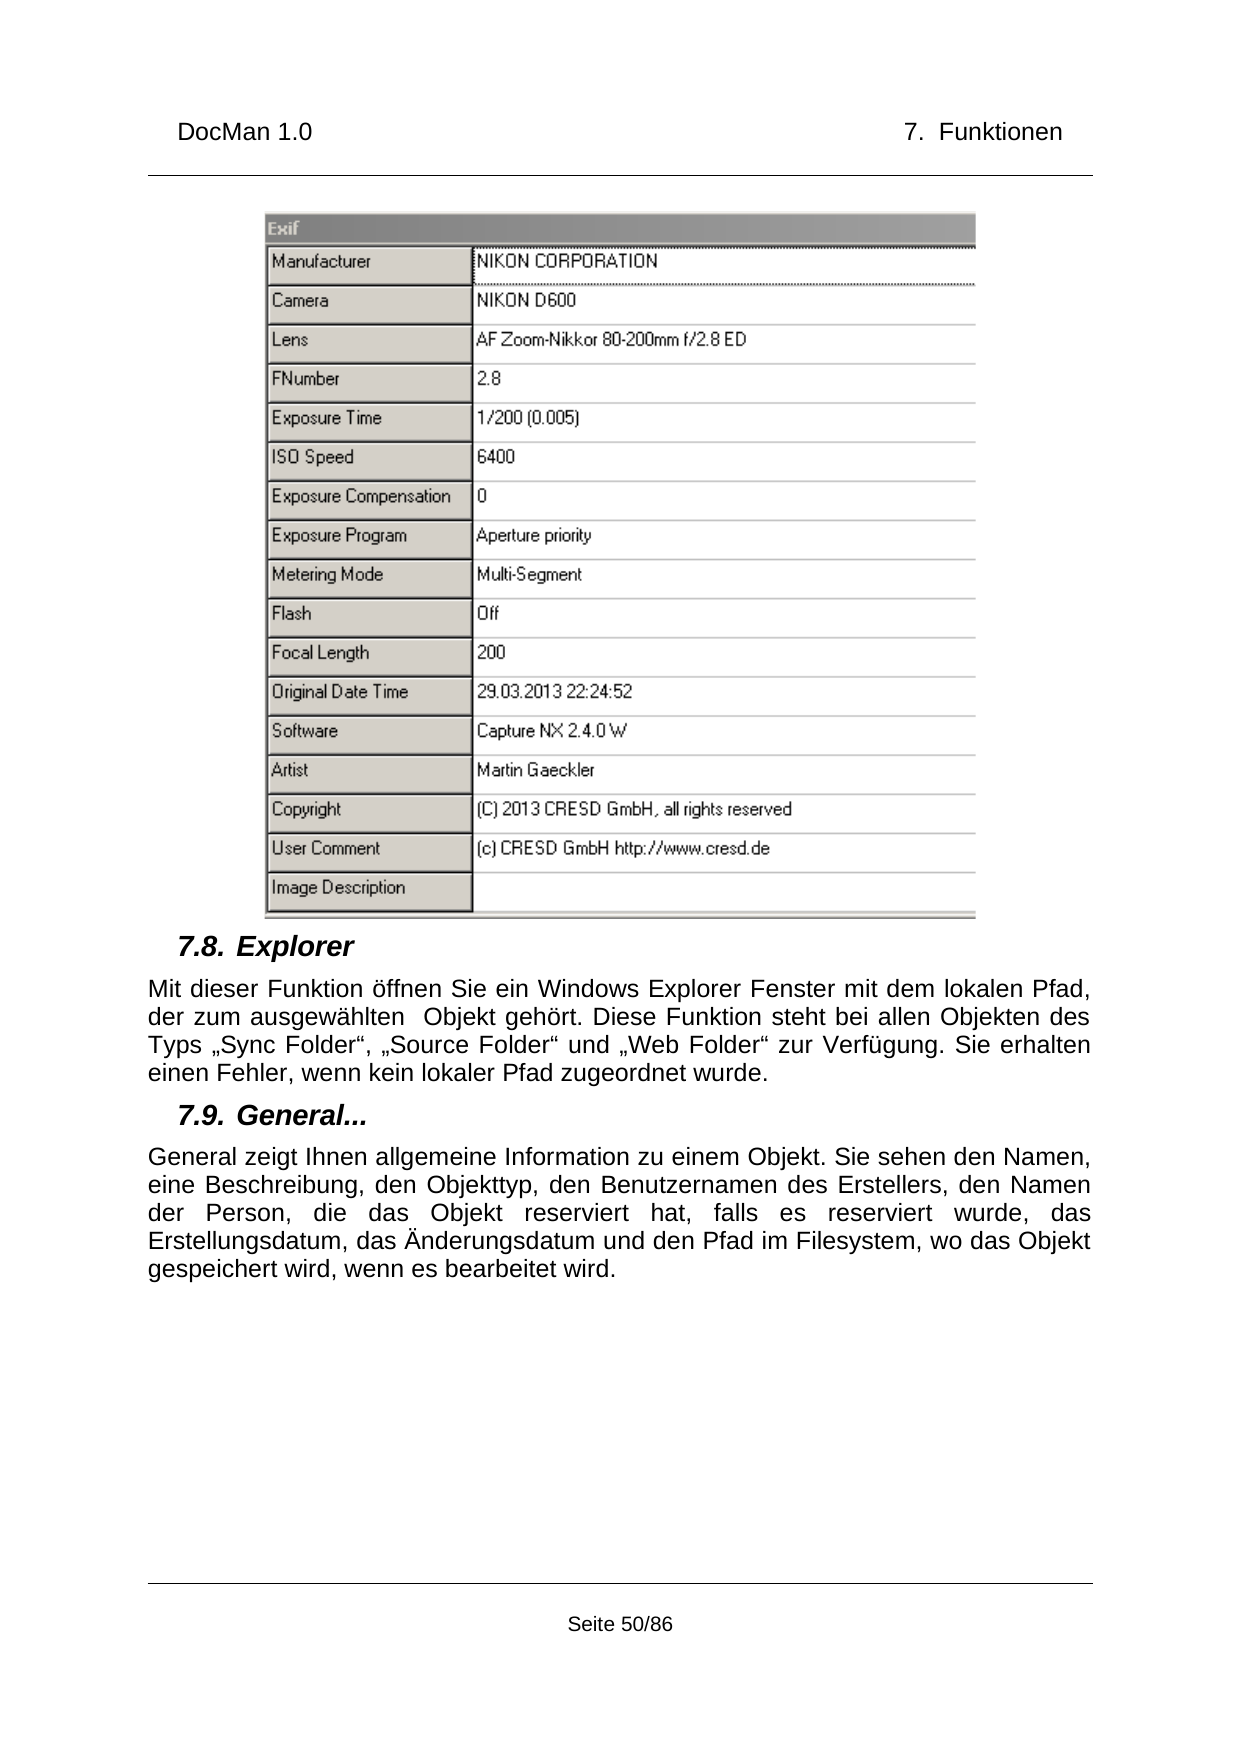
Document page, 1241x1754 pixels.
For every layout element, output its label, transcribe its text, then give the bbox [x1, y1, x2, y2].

subtitle General... [177, 1098, 1093, 1131]
text Mit dieser Funktion öffnen Sie ein Windows Explorer Fenster mit dem lokalen Pfad, der zum ausgewählten Objekt gehört. Diese Funktion steht bei allen Objekten des Typs „Sync Folder“, „Source Folder“ und „Web Folder“ zur Verfügung. Sie erhalten einen Fehler, wenn kein lokaler Pfad zugeordnet wurde. [148, 974, 1093, 1087]
subtitle Explorer [177, 930, 1093, 963]
text General zeigt Ihnen allgemeine Information zu einem Objekt. Sie sehen den Namen, eine Beschreibung, den Objekttyp, den Benutzernamen des Erstellers, den Namen der Person, die das Objekt reserviert hat, falls es reserviert wurde, das Erstellungsdatum, das Änderungsdatum und den Pfad im Filesystem, wo das Objekt gespeichert wird, wenn es bearbeitet wird. [148, 1143, 1093, 1283]
picture [264, 211, 976, 919]
